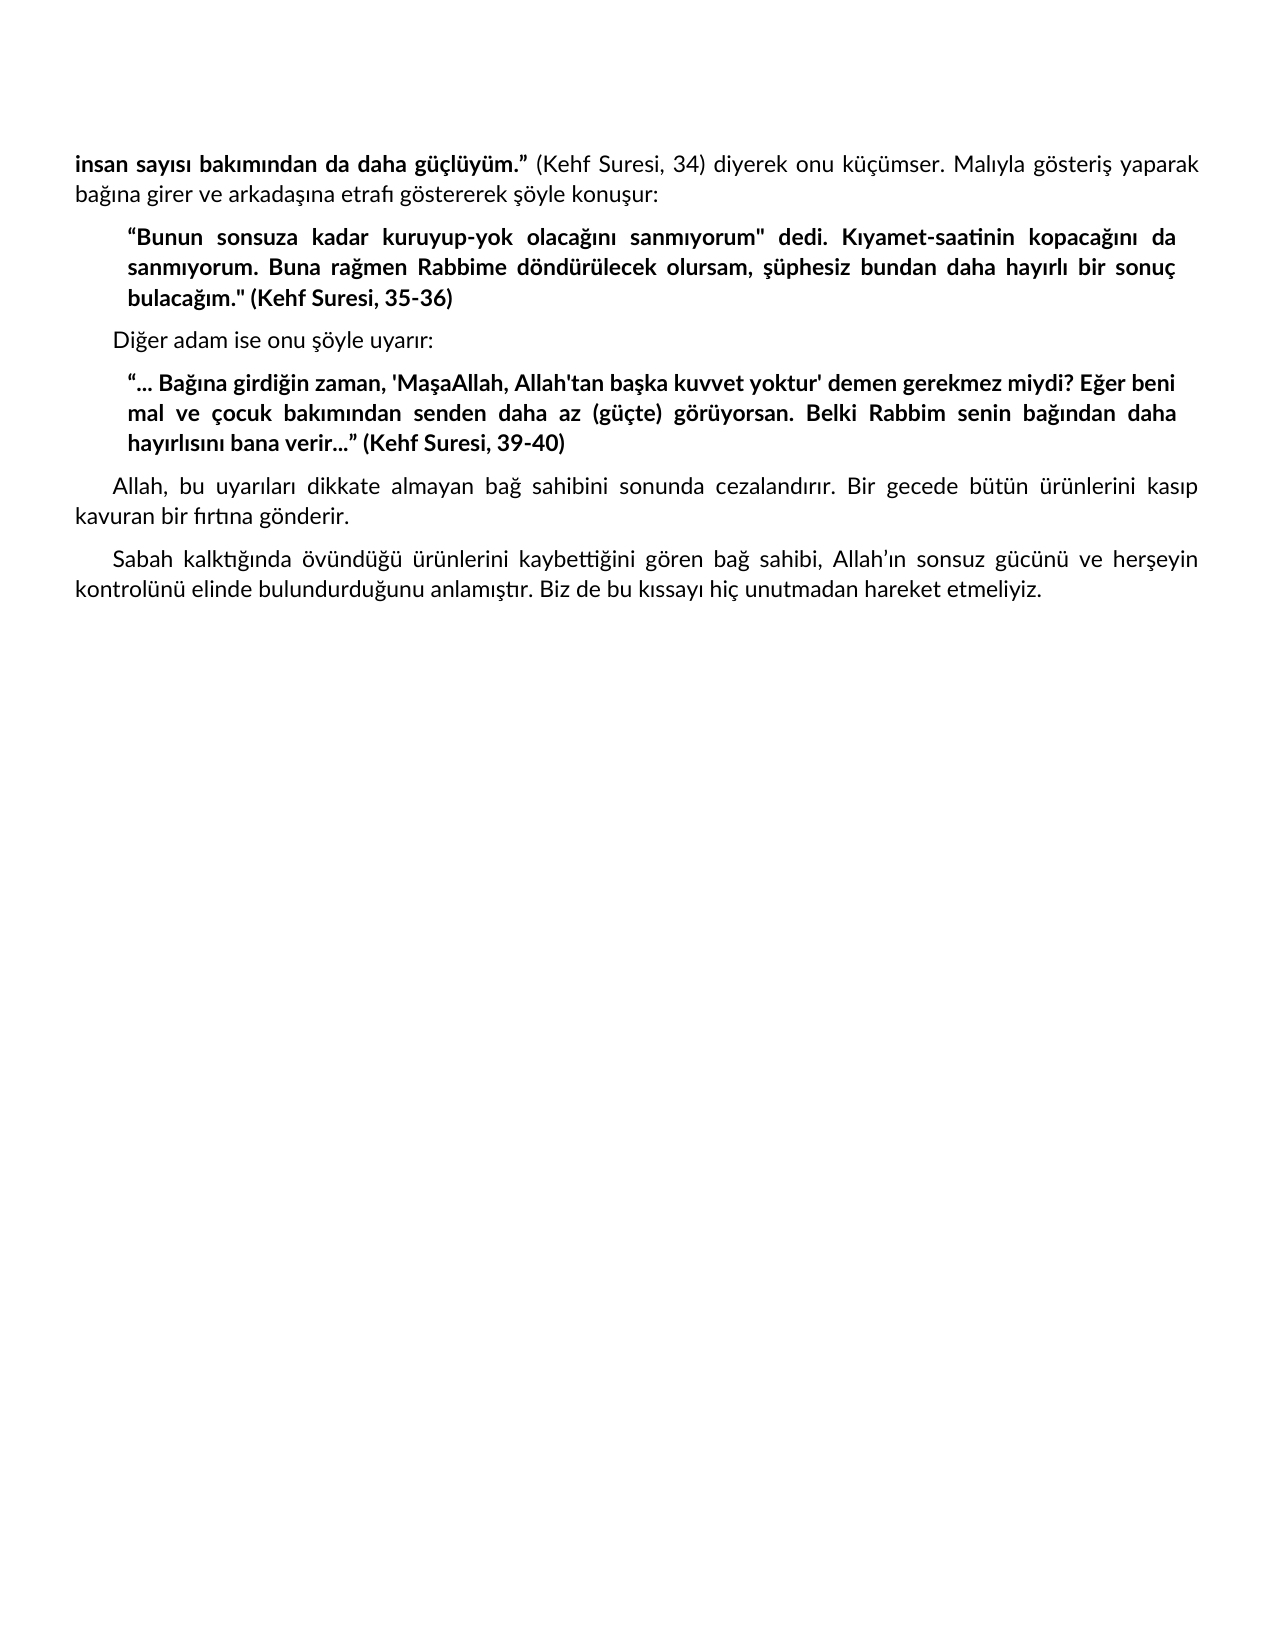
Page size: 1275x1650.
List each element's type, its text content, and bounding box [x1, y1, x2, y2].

text “Bunun sonsuza kadar kuruyup-yok olacağını sanmıyorum" dedi. Kıyamet-saatinin kopacağını da sanmıyorum. Buna rağmen Rabbime döndürülecek olursam, şüphesiz bundan daha hayırlı bir sonuç bulacağım." (Kehf Suresi, 35-36) [127, 223, 1177, 311]
text Allah, bu uyarıları dikkate almayan bağ sahibini sonunda cezalandırır. Bir gecede bütün ürünlerini kasıp kavuran bir fırtına gönderir. [75, 472, 1200, 529]
text “... Bağına girdiğin zaman, 'MaşaAllah, Allah'tan başka kuvvet yoktur' demen gerekmez miydi? Eğer beni mal ve çocuk bakımından senden daha az (güçte) görüyorsan. Belki Rabbim senin bağından daha hayırlısını bana verir...” (Kehf Suresi, 39-40) [127, 369, 1177, 457]
text Diğer adam ise onu şöyle uyarır: [75, 326, 1200, 353]
text insan sayısı bakımından da daha güçlüyüm.” (Kehf Suresi, 34) diyerek onu küçümser. Malıyla gösteriş yaparak bağına girer ve arkadaşına etrafı göstererek şöyle konuşur: [75, 150, 1200, 208]
text Sabah kalktığında övündüğü ürünlerini kaybettiğini gören bağ sahibi, Allah’ın sonsuz gücünü ve herşeyin kontrolünü elinde bulundurduğunu anlamıştır. Biz de bu kıssayı hiç unutmadan hareket etmeliyiz. [75, 545, 1200, 602]
